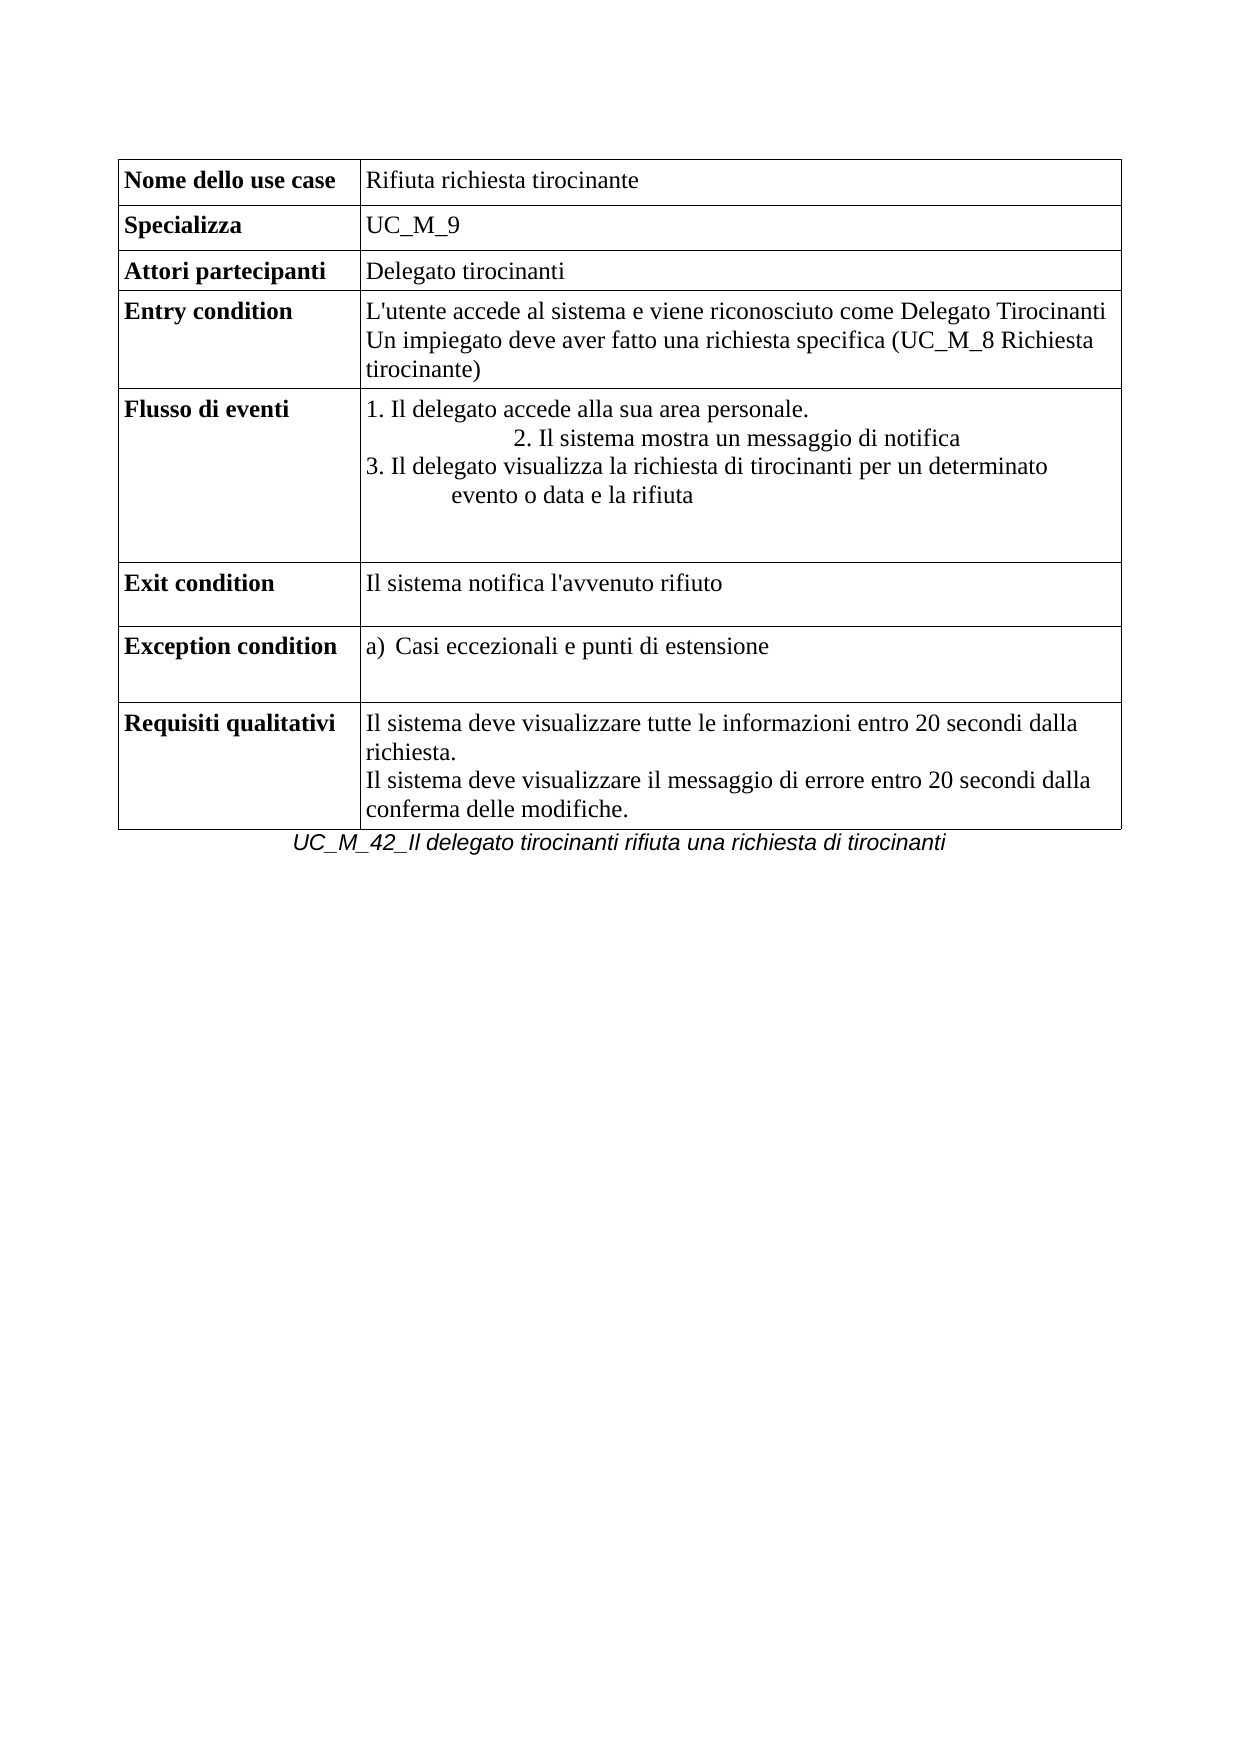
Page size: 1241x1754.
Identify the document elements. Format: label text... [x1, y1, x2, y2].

table_cell Specializza [119, 206, 360, 250]
table_header Nome dello use case [119, 160, 360, 205]
table_cell Entry condition [119, 291, 360, 388]
table_cell Il delegato accede alla sua area personale. Il sistema mostra un messaggio di notifica Il delegato visualizza la richiesta di tirocinanti per un determinato evento o data e la rifiuta [361, 389, 1121, 562]
table_cell Requisiti qualitativi [119, 703, 360, 829]
table_cell Exception condition [119, 627, 360, 702]
table_cell UC_M_9 [361, 206, 1121, 250]
table_cell L'utente accede al sistema e viene riconosciuto come Delegato Tirocinanti Un impiegato deve aver fatto una richiesta specifica (UC_M_8 Richiesta tirocinante) [361, 291, 1121, 388]
table_cell Il sistema notifica l'avvenuto rifiuto [361, 563, 1121, 626]
table_cell Flusso di eventi [119, 389, 360, 562]
table_cell Il sistema deve visualizzare tutte le informazioni entro 20 secondi dalla richiesta. Il sistema deve visualizzare il messaggio di errore entro 20 secondi dalla conferma delle modifiche. [361, 703, 1121, 829]
table_cell Casi eccezionali e punti di estensione [361, 627, 1121, 702]
table_cell Attori partecipanti [119, 251, 360, 290]
text UC_M_42_Il delegato tirocinanti rifiuta una richiesta di tirocinanti [118, 829, 1122, 855]
table_cell Exit condition [119, 563, 360, 626]
table_cell Delegato tirocinanti [361, 251, 1121, 290]
table_header Rifiuta richiesta tirocinante [361, 160, 1121, 205]
